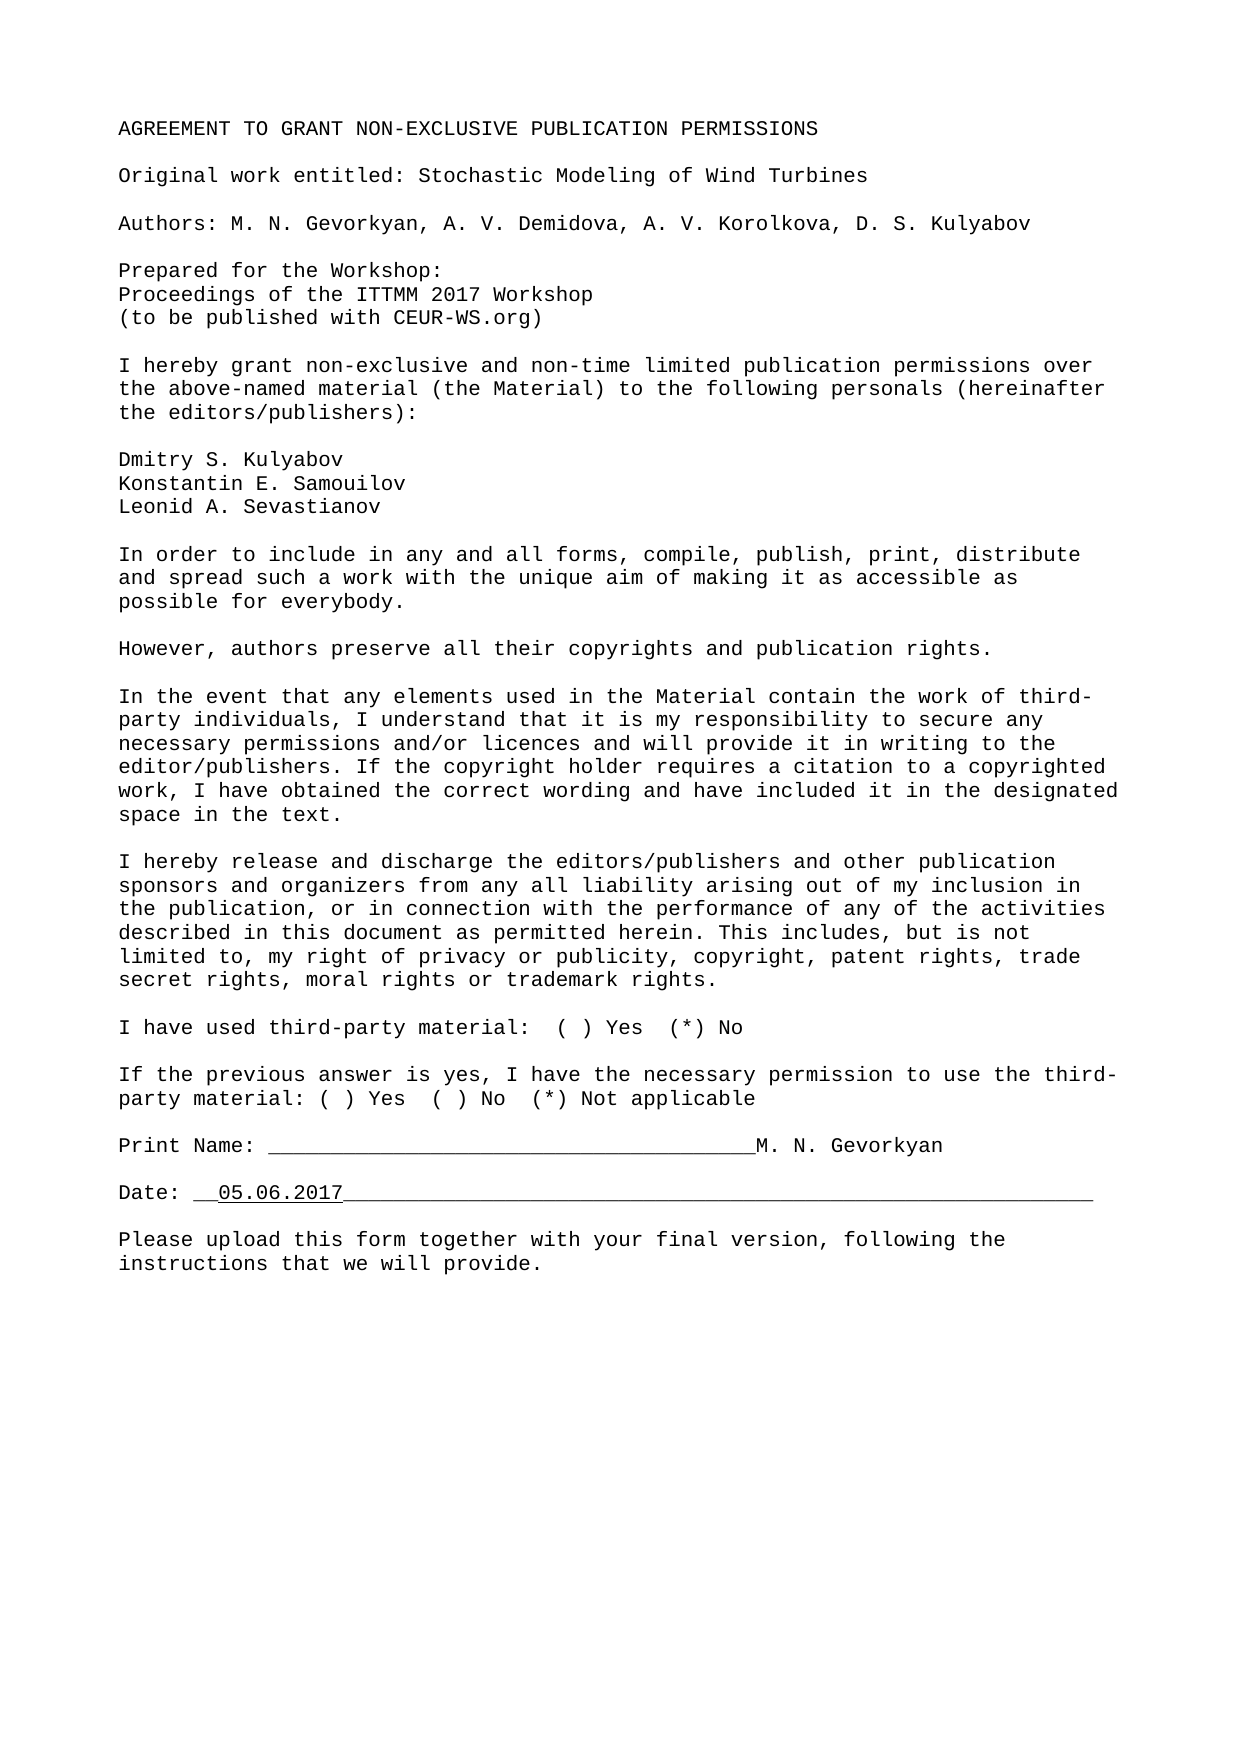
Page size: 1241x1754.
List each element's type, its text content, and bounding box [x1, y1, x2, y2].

text the publication, or in connection with the performance of any of the activities [118, 898, 1122, 922]
text AGREEMENT TO GRANT NON-EXCLUSIVE PUBLICATION PERMISSIONS [118, 118, 1122, 142]
text the above-named material (the Material) to the following personals (hereinafter [118, 378, 1122, 402]
text Original work entitled: Stochastic Modeling of Wind Turbines [118, 165, 1122, 189]
text party material: ( ) Yes ( ) No (*) Not applicable [118, 1088, 1122, 1111]
text I have used third-party material: ( ) Yes (*) No [118, 1017, 1122, 1040]
text party individuals, I understand that it is my responsibility to secure any [118, 709, 1122, 733]
text Dmitry S. Kulyabov [118, 449, 1122, 473]
text described in this document as permitted herein. This includes, but is not [118, 922, 1122, 946]
text If the previous answer is yes, I have the necessary permission to use the third- [118, 1064, 1122, 1088]
text secret rights, moral rights or trademark rights. [118, 969, 1122, 993]
text I hereby release and discharge the editors/publishers and other publication [118, 851, 1122, 875]
text In the event that any elements used in the Material contain the work of third- [118, 686, 1122, 709]
text Print Name: _______________________________________M. N. Gevorkyan [118, 1135, 1122, 1158]
text Please upload this form together with your final version, following the [118, 1229, 1122, 1253]
text I hereby grant non-exclusive and non-time limited publication permissions over [118, 354, 1122, 378]
text sponsors and organizers from any all liability arising out of my inclusion in [118, 875, 1122, 898]
text work, I have obtained the correct wording and have included it in the designated [118, 780, 1122, 804]
text Date: __05.06.2017____________________________________________________________ [118, 1182, 1122, 1206]
text Konstantin E. Samouilov [118, 473, 1122, 496]
text limited to, my right of privacy or publicity, copyright, patent rights, trade [118, 946, 1122, 969]
text Leonid A. Sevastianov [118, 496, 1122, 520]
text In order to include in any and all forms, compile, publish, print, distribute [118, 544, 1122, 567]
text space in the text. [118, 804, 1122, 827]
text However, authors preserve all their copyrights and publication rights. [118, 638, 1122, 662]
text Prepared for the Workshop: [118, 260, 1122, 284]
text necessary permissions and/or licences and will provide it in writing to the [118, 733, 1122, 757]
text Authors: M. N. Gevorkyan, A. V. Demidova, A. V. Korolkova, D. S. Kulyabov [118, 213, 1122, 236]
text instructions that we will provide. [118, 1253, 1122, 1277]
text (to be published with CEUR-WS.org) [118, 307, 1122, 331]
text possible for everybody. [118, 591, 1122, 615]
text Proceedings of the ITTMM 2017 Workshop [118, 284, 1122, 307]
text the editors/publishers): [118, 402, 1122, 426]
text editor/publishers. If the copyright holder requires a citation to a copyrighted [118, 757, 1122, 780]
text and spread such a work with the unique aim of making it as accessible as [118, 567, 1122, 591]
